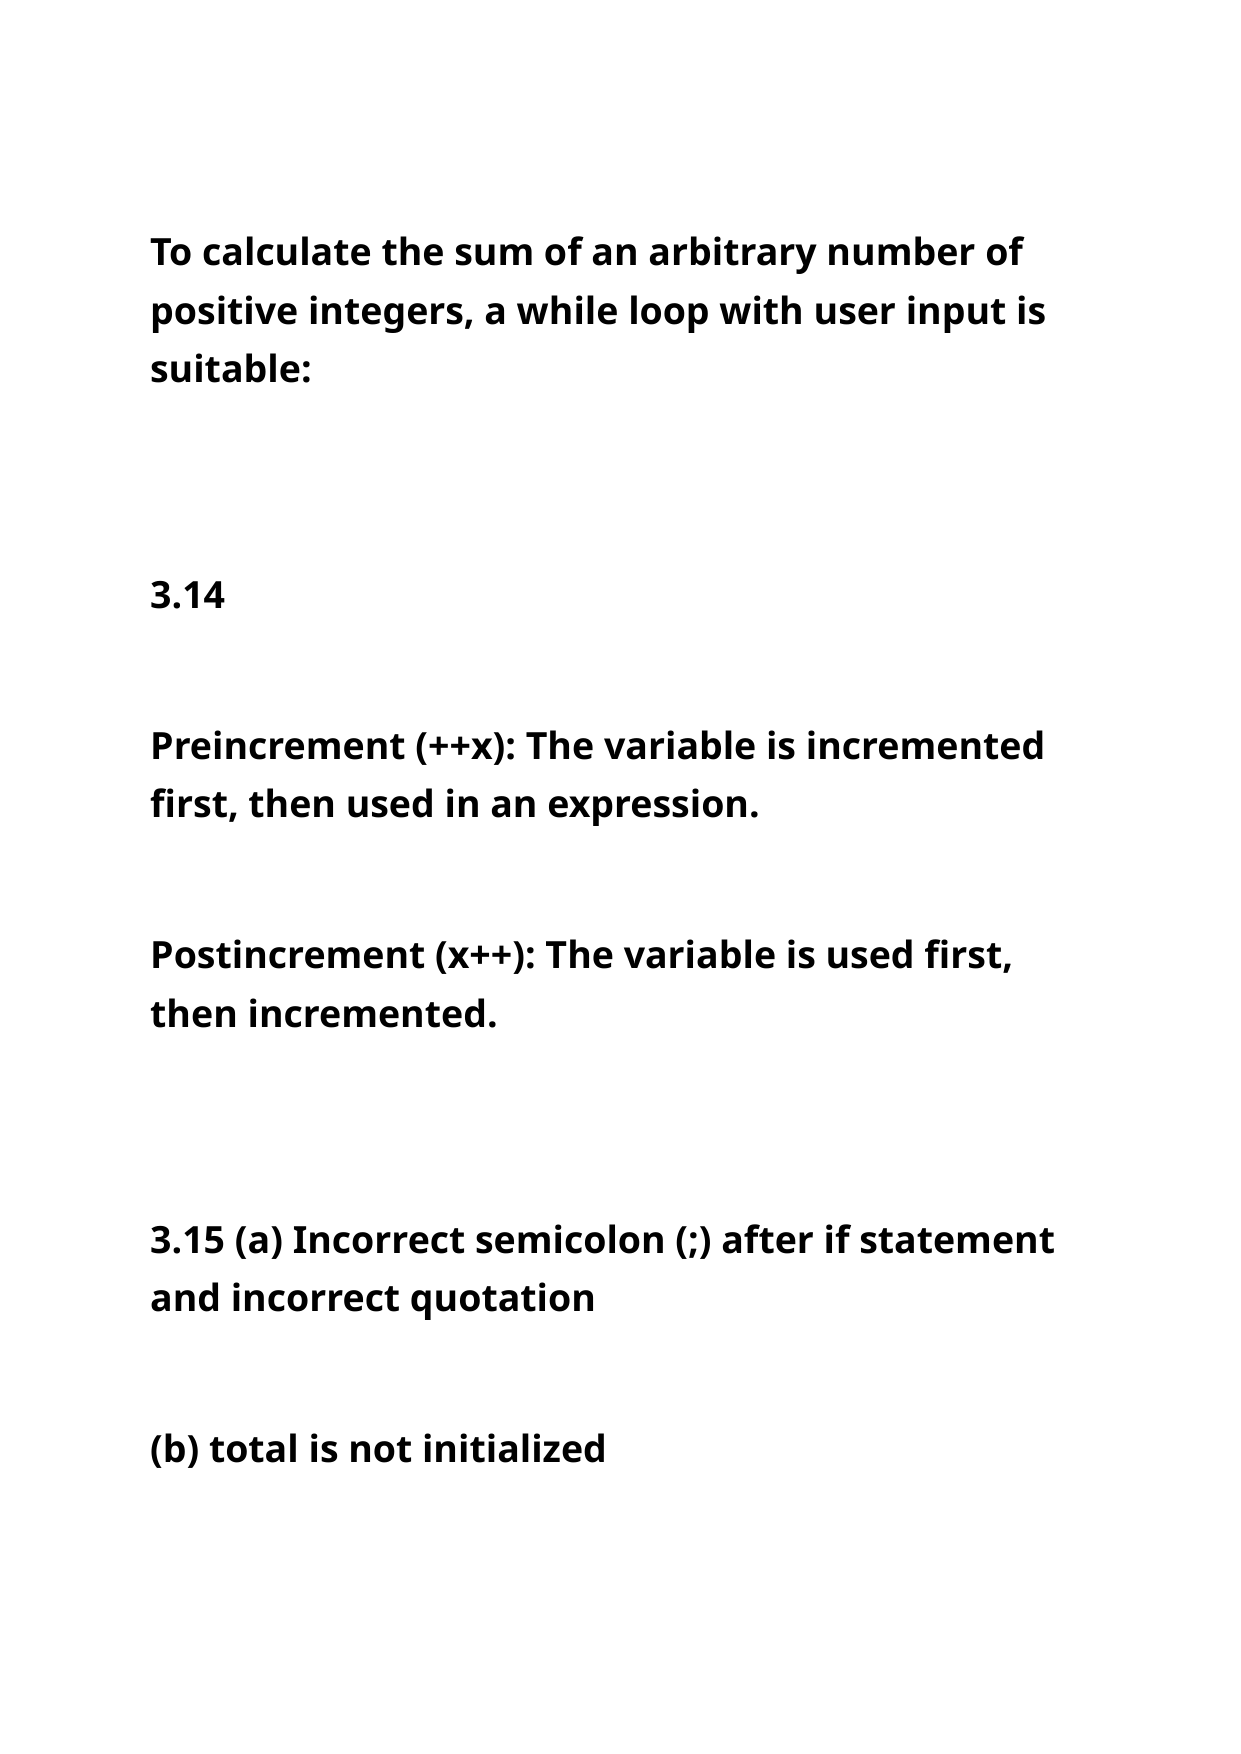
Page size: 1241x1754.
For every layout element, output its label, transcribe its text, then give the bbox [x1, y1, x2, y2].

text 3.14 [150, 568, 1090, 619]
text To calculate the sum of an arbitrary number of positive integers, a while loop with user input is suitable: [150, 225, 1090, 394]
text (b) total is not initialized [150, 1422, 1090, 1473]
text Preincrement (++x): The variable is incremented first, then used in an expression. [150, 719, 1090, 829]
text 3.15 (a) Incorrect semicolon (;) after if statement and incorrect quotation [150, 1213, 1090, 1323]
text Postincrement (x++): The variable is used first, then incremented. [150, 928, 1090, 1038]
